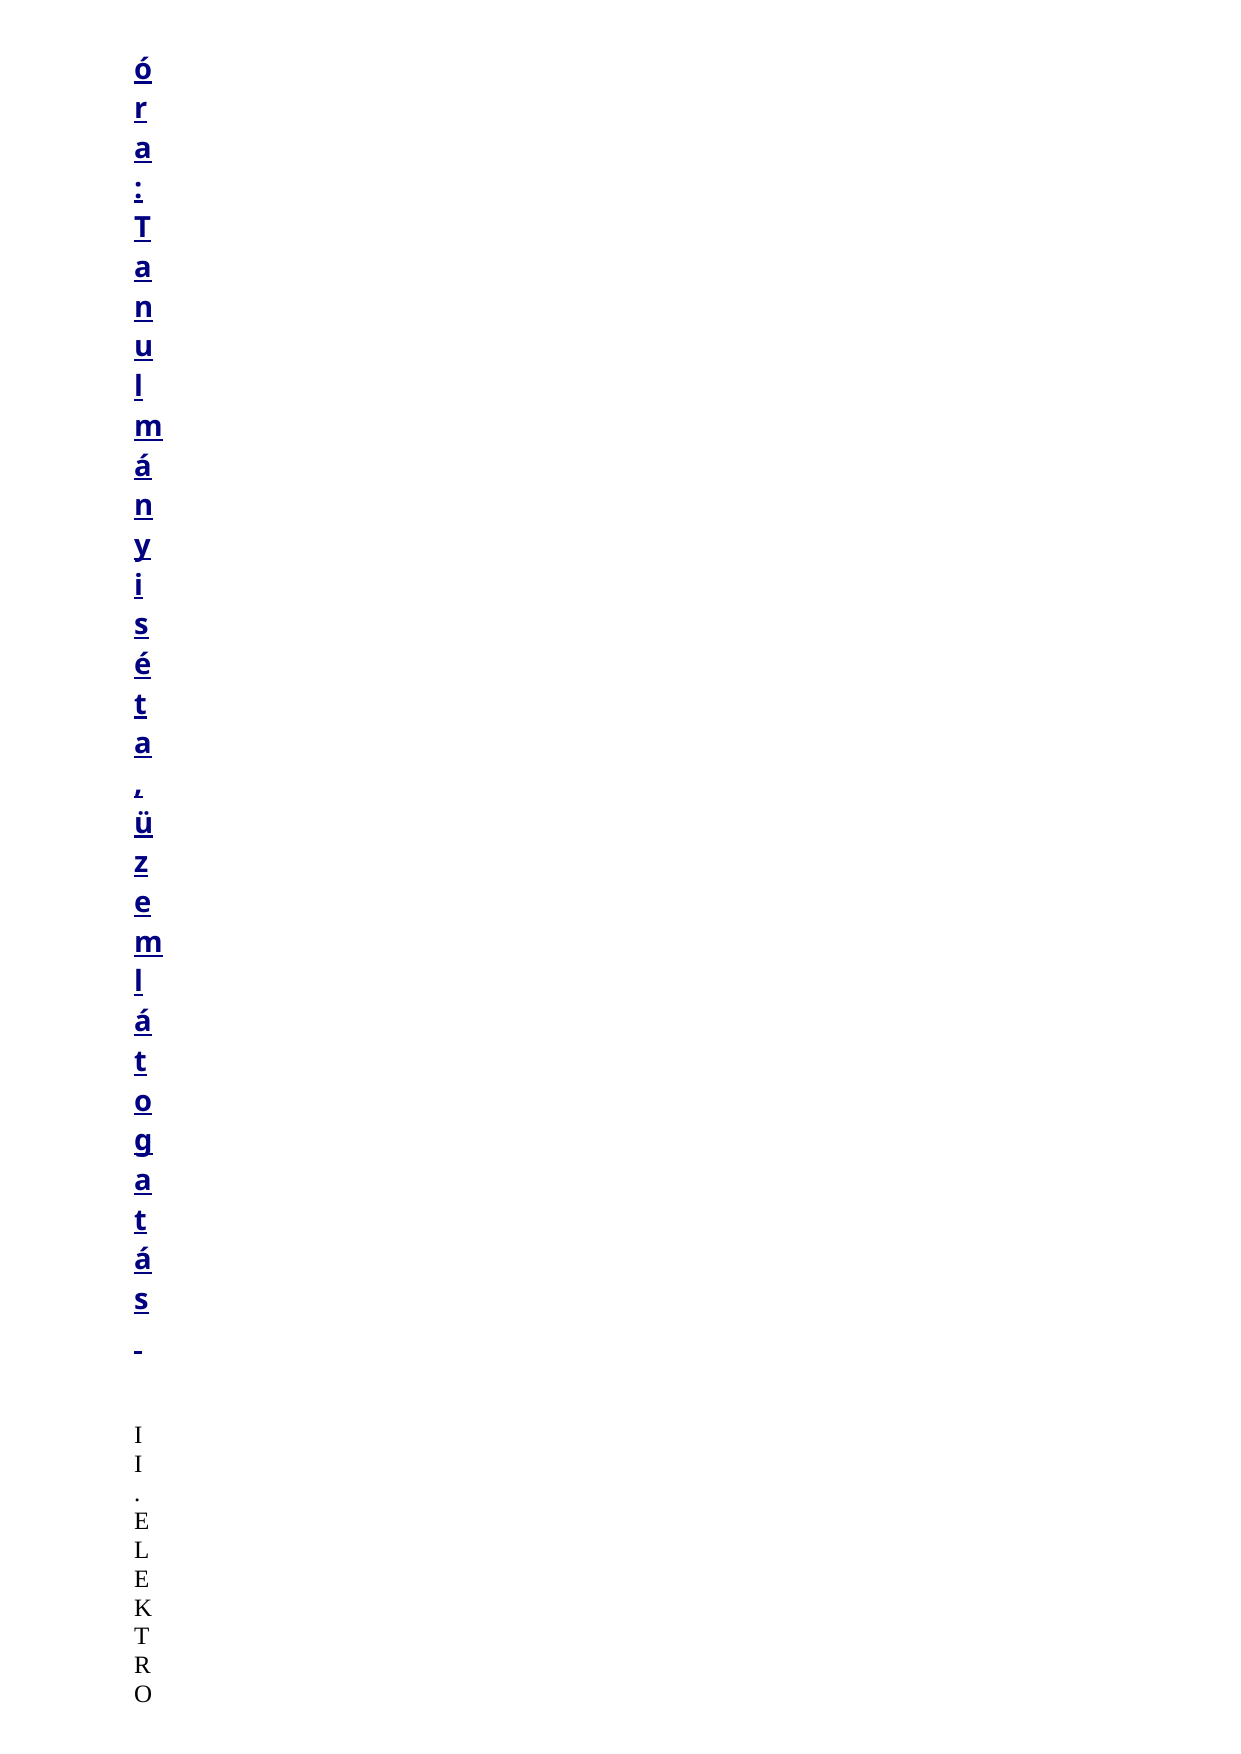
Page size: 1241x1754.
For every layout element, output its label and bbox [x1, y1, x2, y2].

table_header [118, 45, 131, 1711]
